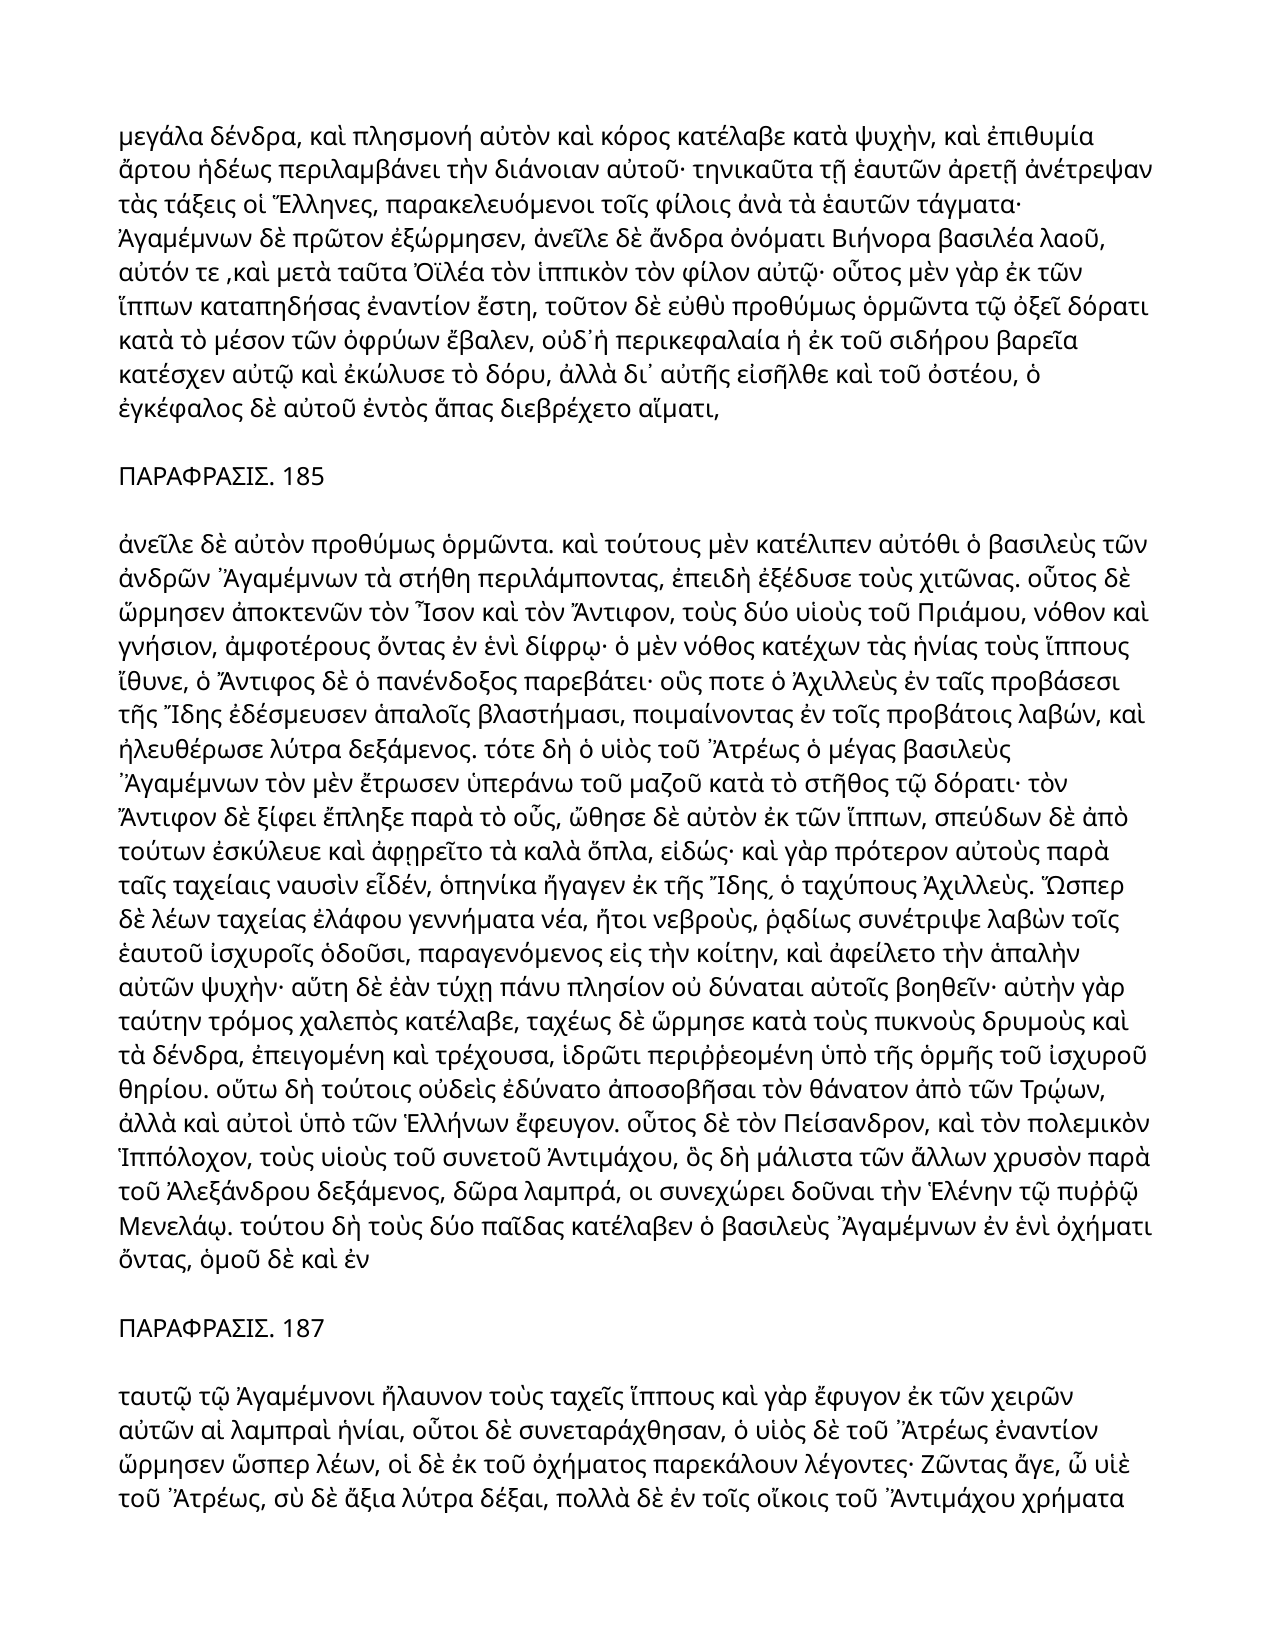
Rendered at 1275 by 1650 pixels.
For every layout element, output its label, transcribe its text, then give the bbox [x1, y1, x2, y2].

text ταυτῷ τῷ Ἀγαμέμνονι ἤλαυνον τοὺς ταχεῖς ἵππους καὶ γὰρ ἔφυγον ἐκ τῶν χειρῶν αὐτῶν αἱ λαμπραὶ ἡνίαι, οὗτοι δὲ συνεταράχθησαν, ὁ υἱὸς δὲ τοῦ ᾿Ἀτρέως ἐναντίον ὥρμησεν ὥσπερ λέων, οἱ δὲ ἐκ τοῦ ὀχήματος παρεκάλουν λέγοντες· Ζῶντας ἄγε, ὦ υἱὲ τοῦ ᾿Ἀτρέως, σὺ δὲ ἄξια λύτρα δέξαι, πολλὰ δὲ ἐν τοῖς οἴκοις τοῦ ᾿Ἀντιμάχου χρήματα [118, 1378, 1157, 1515]
text ΠΑΡΑΦΡΑΣΙΣ. 187 [118, 1310, 1157, 1344]
text ΠΑΡΑΦΡΑΣΙΣ. 185 [118, 459, 1157, 493]
text ἀνεῖλε δὲ αὐτὸν προθύμως ὁρμῶντα. καὶ τούτους μὲν κατέλιπεν αὐτόθι ὁ βασιλεὺς τῶν ἀνδρῶν ᾿Ἀγαμέμνων τὰ στήθη περιλάμποντας, ἐπειδὴ ἐξέδυσε τοὺς χιτῶνας. οὗτος δὲ ὥρμησεν ἀποκτενῶν τὸν Ἶσον καὶ τὸν Ἄντιφον, τοὺς δύο υἱοὺς τοῦ Πριάμου, νόθον καὶ γνήσιον, ἀμφοτέρους ὄντας ἐν ἑνὶ δίφρῳ· ὁ μὲν νόθος κατέχων τὰς ἡνίας τοὺς ἵππους ἴθυνε, ὁ Ἄντιφος δὲ ὁ πανένδοξος παρεβάτει· οὓς ποτε ὁ Ἀχιλλεὺς ἐν ταῖς προβάσεσι τῆς Ἴδης ἐδέσμευσεν ἁπαλοῖς βλαστήμασι, ποιμαίνοντας ἐν τοῖς προβάτοις λαβών, καὶ ἠλευθέρωσε λύτρα δεξάμενος. τότε δὴ ὁ υἱὸς τοῦ ᾽Ἀτρέως ὁ μέγας βασιλεὺς ᾿Ἀγαμέμνων τὸν μὲν ἔτρωσεν ὑπεράνω τοῦ μαζοῦ κατὰ τὸ στῆθος τῷ δόρατι· τὸν Ἄντιφον δὲ ξίφει ἔπληξε παρὰ τὸ οὖς, ὤθησε δὲ αὐτὸν ἐκ τῶν ἵππων, σπεύδων δὲ ἀπὸ τούτων ἐσκύλευε καὶ ἀφῃρεῖτο τὰ καλὰ ὅπλα, εἰδώς· καὶ γὰρ πρότερον αὐτοὺς παρὰ ταῖς ταχείαις ναυσὶν εἶδέν, ὁπηνίκα ἤγαγεν ἐκ τῆς Ἴδης͵ ὁ ταχύπους Ἀχιλλεὺς. Ὥσπερ δὲ λέων ταχείας ἐλάφου γεννήματα νέα, ἤτοι νεβροὺς, ῥᾳδίως συνέτριψε λαβὼν τοῖς ἑαυτοῦ ἰσχυροῖς ὁδοῦσι, παραγενόμενος εἰς τὴν κοίτην, καὶ ἀφείλετο τὴν ἁπαλὴν αὐτῶν ψυχὴν· αὕτη δὲ ἐὰν τύχῃ πάνυ πλησίον οὐ δύναται αὐτοῖς βοηθεῖν· αὐτὴν γὰρ ταύτην τρόμος χαλεπὸς κατέλαβε, ταχέως δὲ ὥρμησε κατὰ τοὺς πυκνοὺς δρυμοὺς καὶ τὰ δένδρα, ἐπειγομένη καὶ τρέχουσα, ἱδρῶτι περιῤῥεομένη ὑπὸ τῆς ὁρμῆς τοῦ ἰσχυροῦ θηρίου. οὕτω δὴ τούτοις οὐδεὶς ἐδύνατο ἀποσοβῆσαι τὸν θάνατον ἀπὸ τῶν Τρῴων, ἀλλὰ καὶ αὐτοὶ ὑπὸ τῶν Ἑλλήνων ἔφευγον. οὗτος δὲ τὸν Πείσανδρον, καὶ τὸν πολεμικὸν Ἱππόλοχον, τοὺς υἱοὺς τοῦ συνετοῦ Ἀντιμάχου, ὃς δὴ μάλιστα τῶν ἄλλων χρυσὸν παρὰ τοῦ Ἀλεξάνδρου δεξάμενος, δῶρα λαμπρά, οι συνεχώρει δοῦναι τὴν Ἑλένην τῷ πυῤῥῷ Μενελάῳ. τούτου δὴ τοὺς δύο παῖδας κατέλαβεν ὁ βασιλεὺς ᾿Ἀγαμέμνων ἐν ἑνὶ ὀχήματι ὄντας, ὁμοῦ δὲ καὶ ἐν [118, 527, 1157, 1276]
text μεγάλα δένδρα, καὶ πλησμονή αὐτὸν καὶ κόρος κατέλαβε κατὰ ψυχὴν, καὶ ἐπιθυμία ἄρτου ἡδέως περιλαμβάνει τὴν διάνοιαν αὐτοῦ· τηνικαῦτα τῇ ἑαυτῶν ἀρετῇ ἀνέτρεψαν τὰς τάξεις οἱ Ἕλληνες, παρακελευόμενοι τοῖς φίλοις ἀνὰ τὰ ἑαυτῶν τάγματα· Ἀγαμέμνων δὲ πρῶτον ἐξώρμησεν, ἀνεῖλε δὲ ἄνδρα ὀνόματι Βιήνορα βασιλέα λαοῦ, αὐτόν τε ,καὶ μετὰ ταῦτα Ὀϊλέα τὸν ἱππικὸν τὸν φίλον αὐτῷ· οὗτος μὲν γὰρ ἐκ τῶν ἵππων καταπηδήσας ἐναντίον ἔστη, τοῦτον δὲ εὐθὺ προθύμως ὁρμῶντα τῷ ὀξεῖ δόρατι κατὰ τὸ μέσον τῶν ὀφρύων ἔβαλεν, οὐδ᾽ἡ περικεφαλαία ἡ ἐκ τοῦ σιδήρου βαρεῖα κατέσχεν αὐτῷ καὶ ἐκώλυσε τὸ δόρυ, ἀλλὰ δι᾿ αὐτῆς εἰσῆλθε καὶ τοῦ ὀστέου, ὁ ἐγκέφαλος δὲ αὐτοῦ ἐντὸς ἅπας διεβρέχετο αἵματι, [118, 118, 1157, 425]
